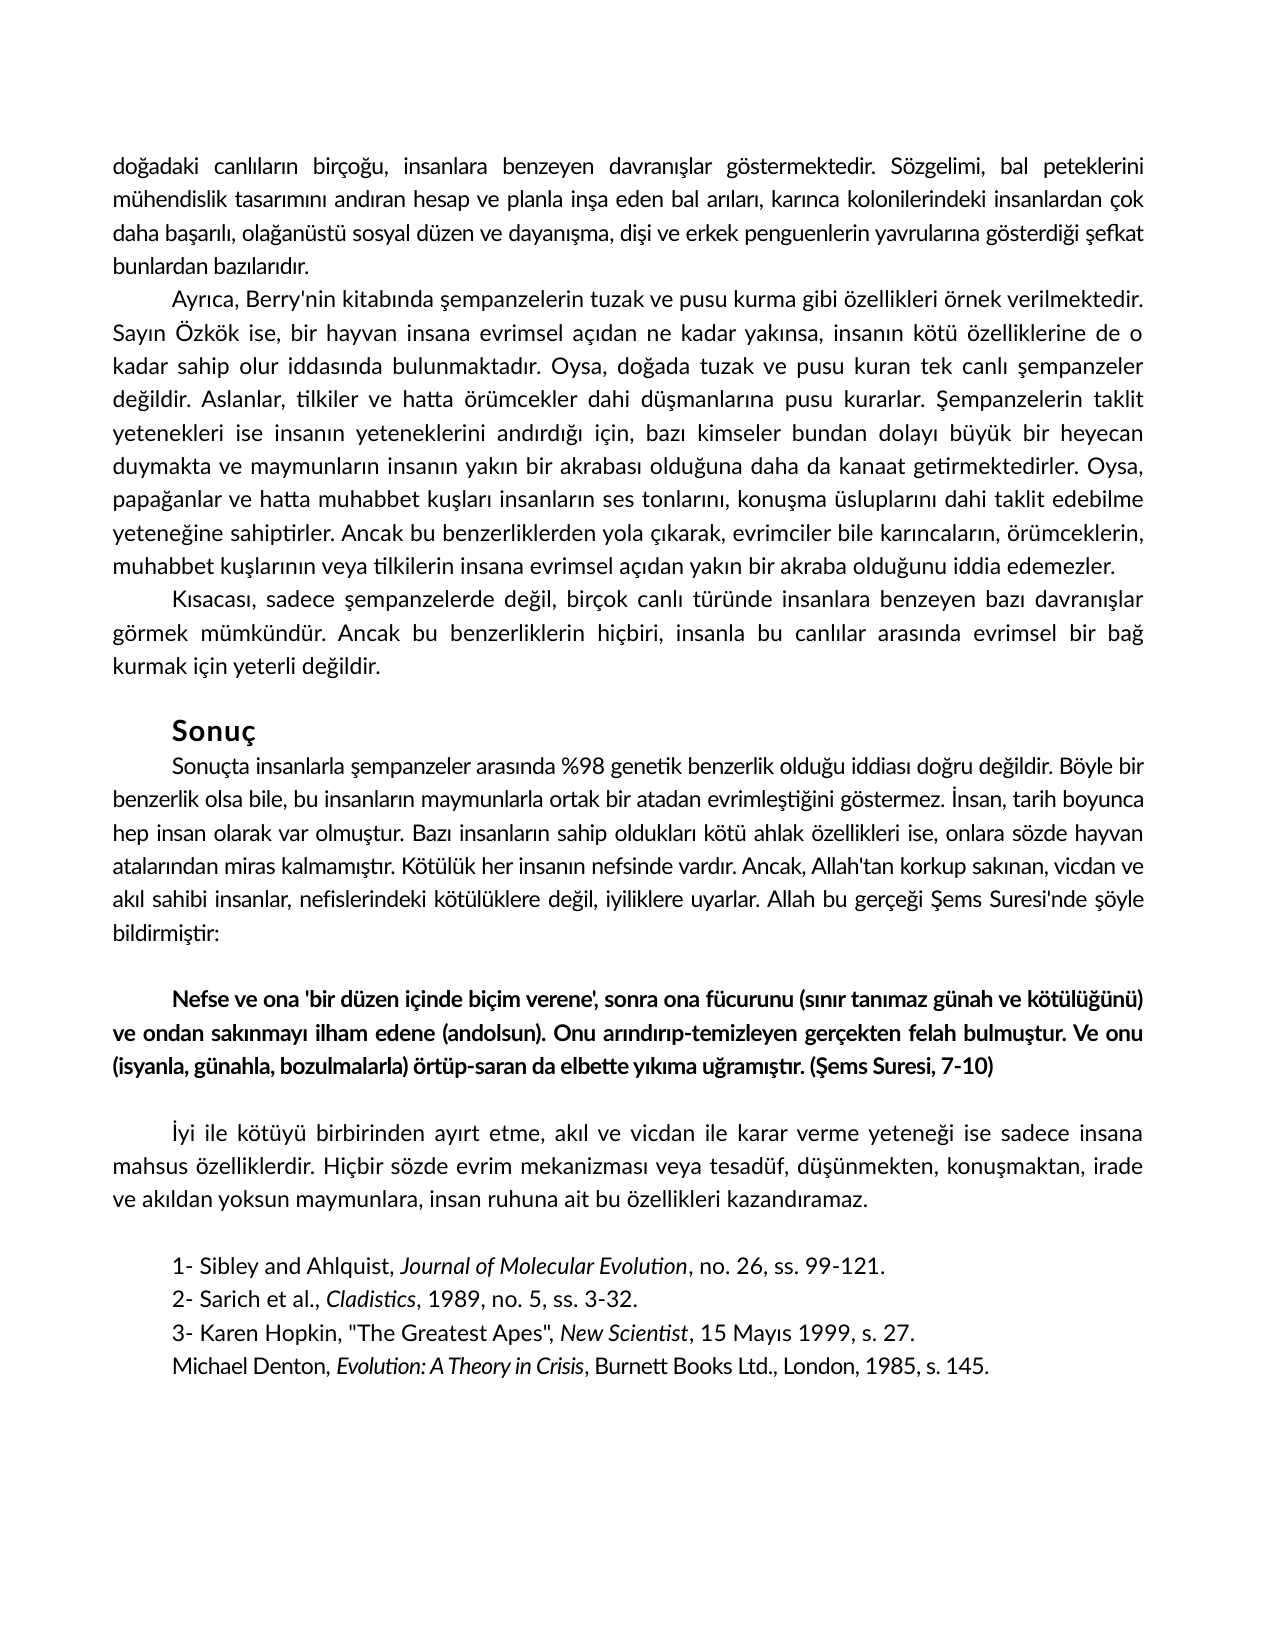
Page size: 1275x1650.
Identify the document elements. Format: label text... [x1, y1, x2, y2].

text 1- Sibley and Ahlquist, Journal of Molecular Evolution, no. 26, ss. 99-121. [112, 1248, 1145, 1281]
text Sonuçta insanlarla şempanzeler arasında %98 genetik benzerlik olduğu iddiası doğru değildir. Böyle bir benzerlik olsa bile, bu insanların maymunlarla ortak bir atadan evrimleştiğini göstermez. İnsan, tarih boyunca hep insan olarak var olmuştur. Bazı insanların sahip oldukları kötü ahlak özellikleri ise, onlara sözde hayvan atalarından miras kalmamıştır. Kötülük her insanın nefsinde vardır. Ancak, Allah'tan korkup sakınan, vicdan ve akıl sahibi insanlar, nefislerindeki kötülüklere değil, iyiliklere uyarlar. Allah bu gerçeği Şems Suresi'nde şöyle bildirmiştir: [112, 748, 1145, 948]
text Kısacası, sadece şempanzelerde değil, birçok canlı türünde insanlara benzeyen bazı davranışlar görmek mümkündür. Ancak bu benzerliklerin hiçbiri, insanla bu canlılar arasında evrimsel bir bağ kurmak için yeterli değildir. [112, 581, 1145, 681]
text 2- Sarich et al., Cladistics, 1989, no. 5, ss. 3-32. [112, 1281, 1145, 1314]
text Nefse ve ona 'bir düzen içinde biçim verene', sonra ona fücurunu (sınır tanımaz günah ve kötülüğünü) ve ondan sakınmayı ilham edene (andolsun). Onu arındırıp-temizleyen gerçekten felah bulmuştur. Ve onu (isyanla, günahla, bozulmalarla) örtüp-saran da elbette yıkıma uğramıştır. (Şems Suresi, 7-10) [112, 981, 1145, 1081]
text Ayrıca, Berry'nin kitabında şempanzelerin tuzak ve pusu kurma gibi özellikleri örnek verilmektedir. Sayın Özkök ise, bir hayvan insana evrimsel açıdan ne kadar yakınsa, insanın kötü özelliklerine de o kadar sahip olur iddasında bulunmaktadır. Oysa, doğada tuzak ve pusu kuran tek canlı şempanzeler değildir. Aslanlar, tilkiler ve hatta örümcekler dahi düşmanlarına pusu kurarlar. Şempanzelerin taklit yetenekleri ise insanın yeteneklerini andırdığı için, bazı kimseler bundan dolayı büyük bir heyecan duymakta ve maymunların insanın yakın bir akrabası olduğuna daha da kanaat getirmektedirler. Oysa, papağanlar ve hatta muhabbet kuşları insanların ses tonlarını, konuşma üsluplarını dahi taklit edebilme yeteneğine sahiptirler. Ancak bu benzerliklerden yola çıkarak, evrimciler bile karıncaların, örümceklerin, muhabbet kuşlarının veya tilkilerin insana evrimsel açıdan yakın bir akraba olduğunu iddia edemezler. [112, 281, 1145, 581]
text İyi ile kötüyü birbirinden ayırt etme, akıl ve vicdan ile karar verme yeteneği ise sadece insana mahsus özelliklerdir. Hiçbir sözde evrim mekanizması veya tesadüf, düşünmekten, konuşmaktan, irade ve akıldan yoksun maymunlara, insan ruhuna ait bu özellikleri kazandıramaz. [112, 1114, 1145, 1214]
text 3- Karen Hopkin, "The Greatest Apes", New Scientist, 15 Mayıs 1999, s. 27. [112, 1314, 1145, 1348]
text doğadaki canlıların birçoğu, insanlara benzeyen davranışlar göstermektedir. Sözgelimi, bal peteklerini mühendislik tasarımını andıran hesap ve planla inşa eden bal arıları, karınca kolonilerindeki insanlardan çok daha başarılı, olağanüstü sosyal düzen ve dayanışma, dişi ve erkek penguenlerin yavrularına gösterdiği şefkat bunlardan bazılarıdır. [112, 148, 1145, 281]
text Sonuç [112, 714, 1145, 748]
text Michael Denton, Evolution: A Theory in Crisis, Burnett Books Ltd., London, 1985, s. 145. [112, 1348, 1145, 1381]
